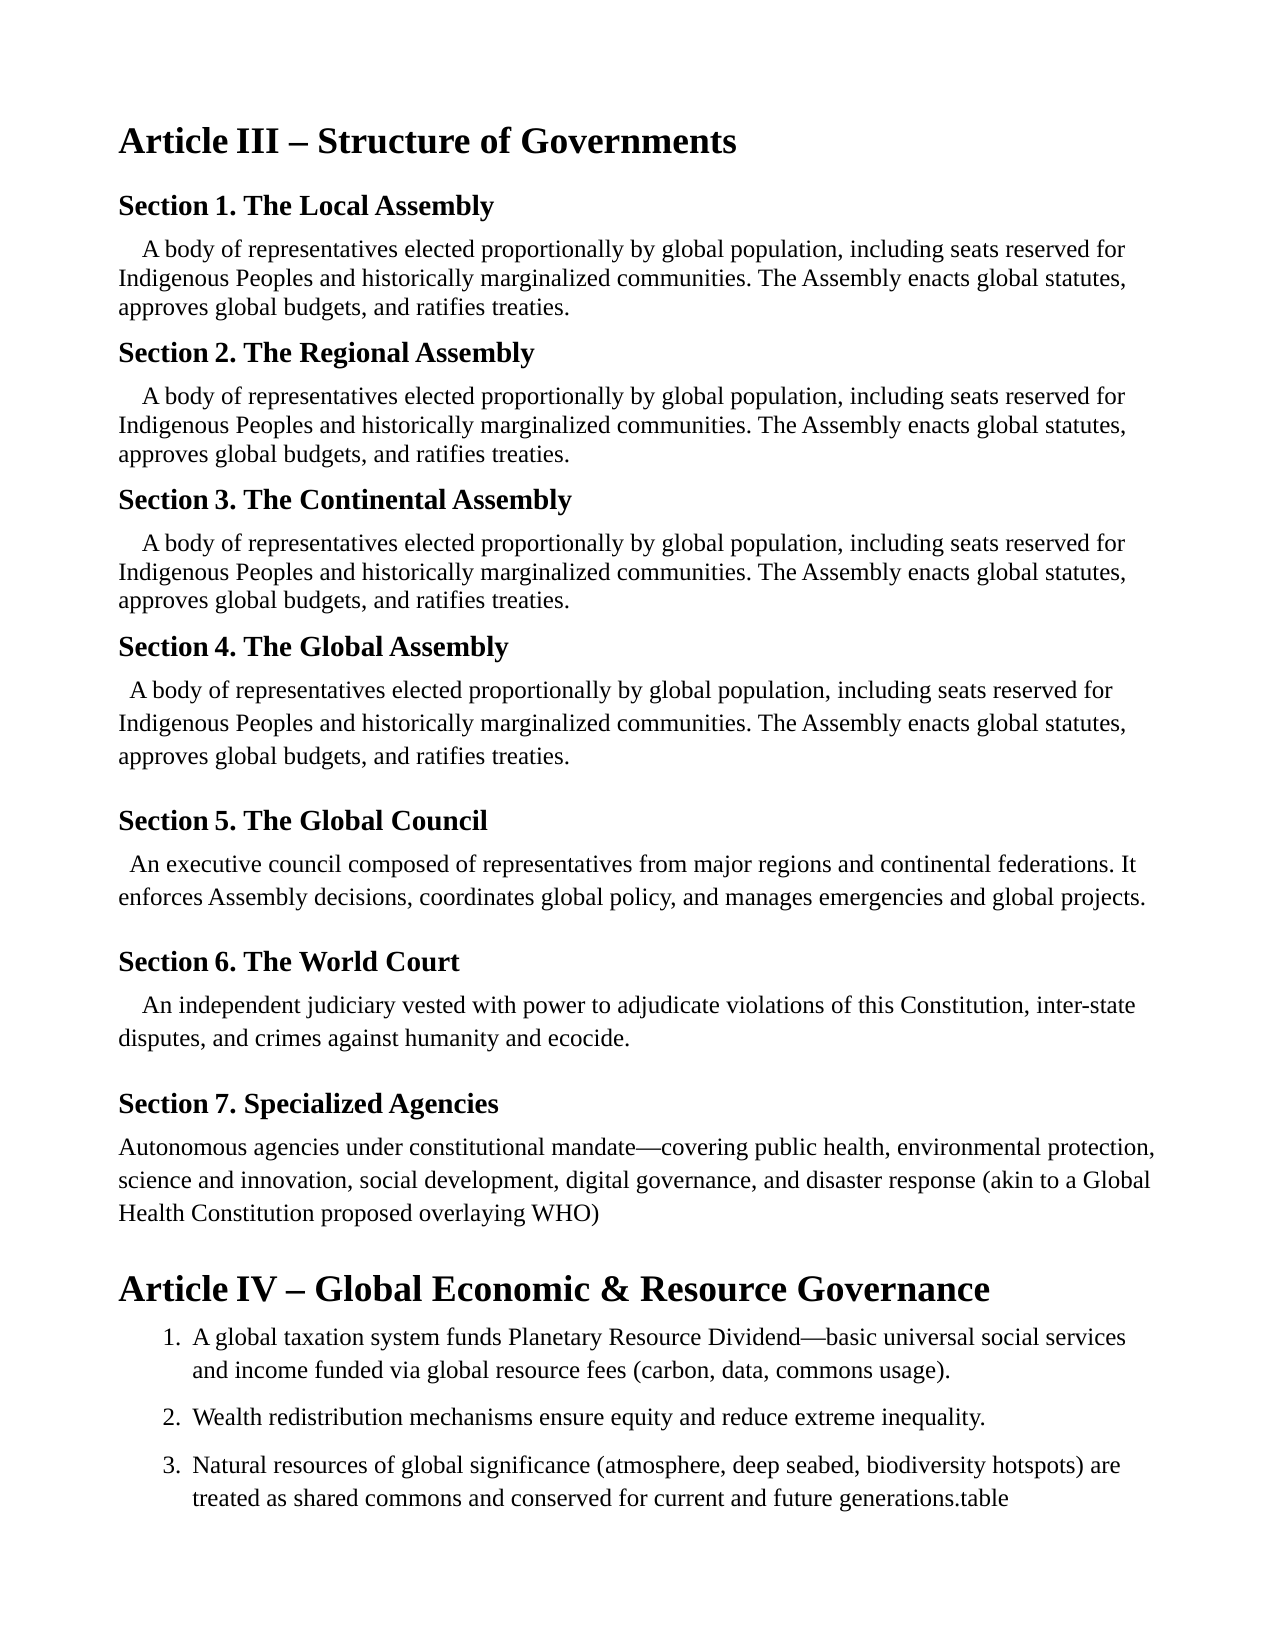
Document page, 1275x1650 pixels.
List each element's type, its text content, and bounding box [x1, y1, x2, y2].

list Natural resources of global significance (atmosphere, deep seabed, biodiversity hotspots) are treated as shared commons and conserved for current and future generations.table [162, 1450, 1157, 1512]
subtitle Section 4. The Global Assembly [118, 629, 1157, 662]
subtitle Section 5. The Global Council [118, 803, 1157, 837]
text A body of representatives elected proportionally by global population, including seats reserved for Indigenous Peoples and historically marginalized communities. The Assembly enacts global statutes, approves global budgets, and ratifies treaties. [118, 528, 1157, 614]
list A global taxation system funds Planetary Resource Dividend—basic universal social services and income funded via global resource fees (carbon, data, commons usage). [162, 1322, 1157, 1384]
subtitle Section 6. The World Court [118, 944, 1157, 978]
text Autonomous agencies under constitutional mandate—covering public health, environmental protection, science and innovation, social development, digital governance, and disaster response (akin to a Global Health Constitution proposed overlaying WHO) [118, 1132, 1157, 1227]
text An executive council composed of representatives from major regions and continental federations. It enforces Assembly decisions, coordinates global policy, and manages emergencies and global projects. [118, 849, 1157, 911]
subtitle Section 3. The Continental Assembly [118, 482, 1157, 516]
text An independent judiciary vested with power to adjudicate violations of this Constitution, inter-state disputes, and crimes against humanity and ecocide. [118, 991, 1157, 1052]
text A body of representatives elected proportionally by global population, including seats reserved for Indigenous Peoples and historically marginalized communities. The Assembly enacts global statutes, approves global budgets, and ratifies treaties. [118, 675, 1157, 770]
subtitle Section 2. The Regional Assembly [118, 335, 1157, 369]
list Wealth redistribution mechanisms ensure equity and reduce extreme inequality. [162, 1402, 1157, 1431]
text A body of representatives elected proportionally by global population, including seats reserved for Indigenous Peoples and historically marginalized communities. The Assembly enacts global statutes, approves global budgets, and ratifies treaties. [118, 381, 1157, 467]
subtitle Article IV – Global Economic & Resource Governance [118, 1266, 1157, 1309]
subtitle Article III – Structure of Governments [118, 118, 1157, 161]
text A body of representatives elected proportionally by global population, including seats reserved for Indigenous Peoples and historically marginalized communities. The Assembly enacts global statutes, approves global budgets, and ratifies treaties. [118, 234, 1157, 321]
subtitle Section 7. Specialized Agencies [118, 1086, 1157, 1119]
subtitle Section 1. The Local Assembly [118, 188, 1157, 222]
